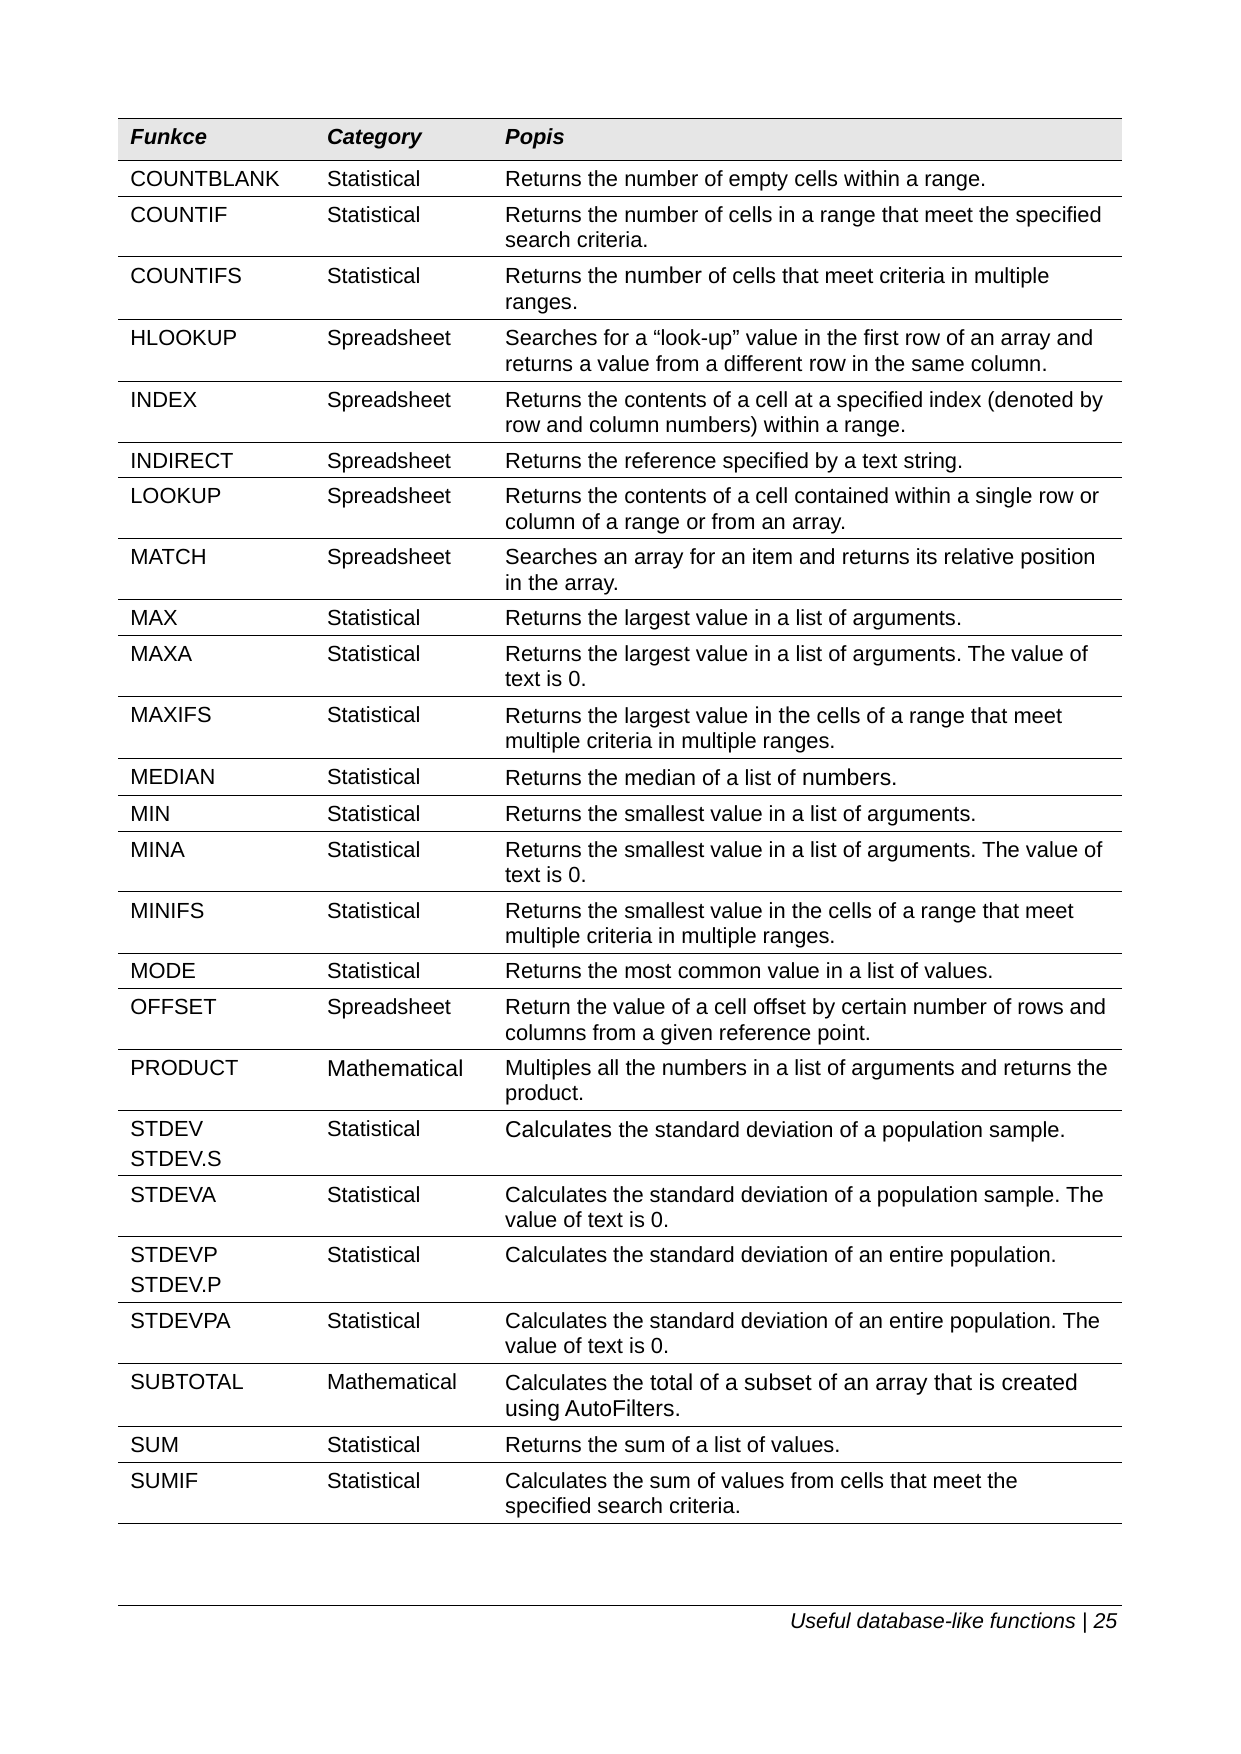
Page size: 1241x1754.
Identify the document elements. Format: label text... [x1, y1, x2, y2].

table_header Popis [493, 119, 1122, 160]
table_cell MIN [118, 796, 315, 831]
table_cell Statistical [315, 759, 493, 795]
table_cell INDIRECT [118, 443, 315, 477]
table_cell Calculates the total of a subset of an array that is created using AutoFilters. [493, 1364, 1122, 1426]
table_cell MODE [118, 954, 315, 988]
table_cell MINA [118, 832, 315, 891]
table_cell Searches an array for an item and returns its relative position in the array. [493, 539, 1122, 599]
table_cell STDEVA [118, 1176, 315, 1236]
table_cell Spreadsheet [315, 989, 493, 1049]
table_cell Statistical [315, 1111, 493, 1175]
table_cell Statistical [315, 1176, 493, 1236]
table_cell Returns the number of cells that meet criteria in multiple ranges. [493, 257, 1122, 318]
table_cell Statistical [315, 697, 493, 758]
table_cell MATCH [118, 539, 315, 599]
table_cell MINIFS [118, 892, 315, 952]
table_cell Returns the smallest value in a list of arguments. [493, 796, 1122, 831]
table_cell MAXA [118, 636, 315, 696]
table_cell Calculates the standard deviation of a population sample. The value of text is 0. [493, 1176, 1122, 1236]
table_cell Mathematical [315, 1050, 493, 1110]
table_cell COUNTIF [118, 197, 315, 256]
table_cell Spreadsheet [315, 443, 493, 477]
table_cell Returns the contents of a cell contained within a single row or column of a range or from an array. [493, 478, 1122, 538]
table_cell MAXIFS [118, 697, 315, 758]
table_cell Statistical [315, 600, 493, 635]
table_cell Spreadsheet [315, 539, 493, 599]
table_cell Statistical [315, 1463, 493, 1523]
table_cell Statistical [315, 197, 493, 256]
table_cell Returns the largest value in a list of arguments. The value of text is 0. [493, 636, 1122, 696]
table_cell Statistical [315, 954, 493, 988]
table_cell Returns the median of a list of numbers. [493, 759, 1122, 795]
table_cell STDEVPA [118, 1303, 315, 1363]
table_cell Statistical [315, 636, 493, 696]
table_cell STDEV STDEV.S [118, 1111, 315, 1175]
table_cell Mathematical [315, 1364, 493, 1426]
table_cell HLOOKUP [118, 320, 315, 381]
table_cell Returns the largest value in a list of arguments. [493, 600, 1122, 635]
table_header Funkce [118, 119, 315, 160]
table_cell COUNTIFS [118, 257, 315, 318]
table_cell Spreadsheet [315, 320, 493, 381]
table_cell MAX [118, 600, 315, 635]
table_cell Calculates the standard deviation of an entire population. [493, 1237, 1122, 1302]
table_cell Statistical [315, 832, 493, 891]
table_cell Returns the smallest value in the cells of a range that meet multiple criteria in multiple ranges. [493, 892, 1122, 952]
table_cell Returns the smallest value in a list of arguments. The value of text is 0. [493, 832, 1122, 891]
table_cell Statistical [315, 892, 493, 952]
table_cell Statistical [315, 257, 493, 318]
table_cell Searches for a “look-up” value in the first row of an array and returns a value from a different row in the same column. [493, 320, 1122, 381]
table_cell STDEVP STDEV.P [118, 1237, 315, 1302]
table_cell OFFSET [118, 989, 315, 1049]
table_cell Statistical [315, 161, 493, 196]
table_cell Statistical [315, 1303, 493, 1363]
table_cell Statistical [315, 796, 493, 831]
table_cell Returns the contents of a cell at a specified index (denoted by row and column numbers) within a range. [493, 382, 1122, 442]
table_cell Returns the most common value in a list of values. [493, 954, 1122, 988]
table_cell Return the value of a cell offset by certain number of rows and columns from a given reference point. [493, 989, 1122, 1049]
table_cell Calculates the standard deviation of a population sample. [493, 1111, 1122, 1175]
table_cell Statistical [315, 1427, 493, 1462]
table_cell Statistical [315, 1237, 493, 1302]
table_cell Calculates the sum of values from cells that meet the specified search criteria. [493, 1463, 1122, 1523]
table_cell MEDIAN [118, 759, 315, 795]
table_cell Spreadsheet [315, 478, 493, 538]
table_cell Returns the number of cells in a range that meet the specified search criteria. [493, 197, 1122, 256]
table_cell Returns the number of empty cells within a range. [493, 161, 1122, 196]
table_header Category [315, 119, 493, 160]
table_cell INDEX [118, 382, 315, 442]
table_cell Calculates the standard deviation of an entire population. The value of text is 0. [493, 1303, 1122, 1363]
table_cell Returns the reference specified by a text string. [493, 443, 1122, 477]
table_cell Returns the largest value in the cells of a range that meet multiple criteria in multiple ranges. [493, 697, 1122, 758]
table_cell LOOKUP [118, 478, 315, 538]
table_cell Returns the sum of a list of values. [493, 1427, 1122, 1462]
table_cell SUM [118, 1427, 315, 1462]
table_cell SUMIF [118, 1463, 315, 1523]
table_cell PRODUCT [118, 1050, 315, 1110]
table_cell SUBTOTAL [118, 1364, 315, 1426]
table_cell Multiples all the numbers in a list of arguments and returns the product. [493, 1050, 1122, 1110]
table_cell Spreadsheet [315, 382, 493, 442]
table_cell COUNTBLANK [118, 161, 315, 196]
